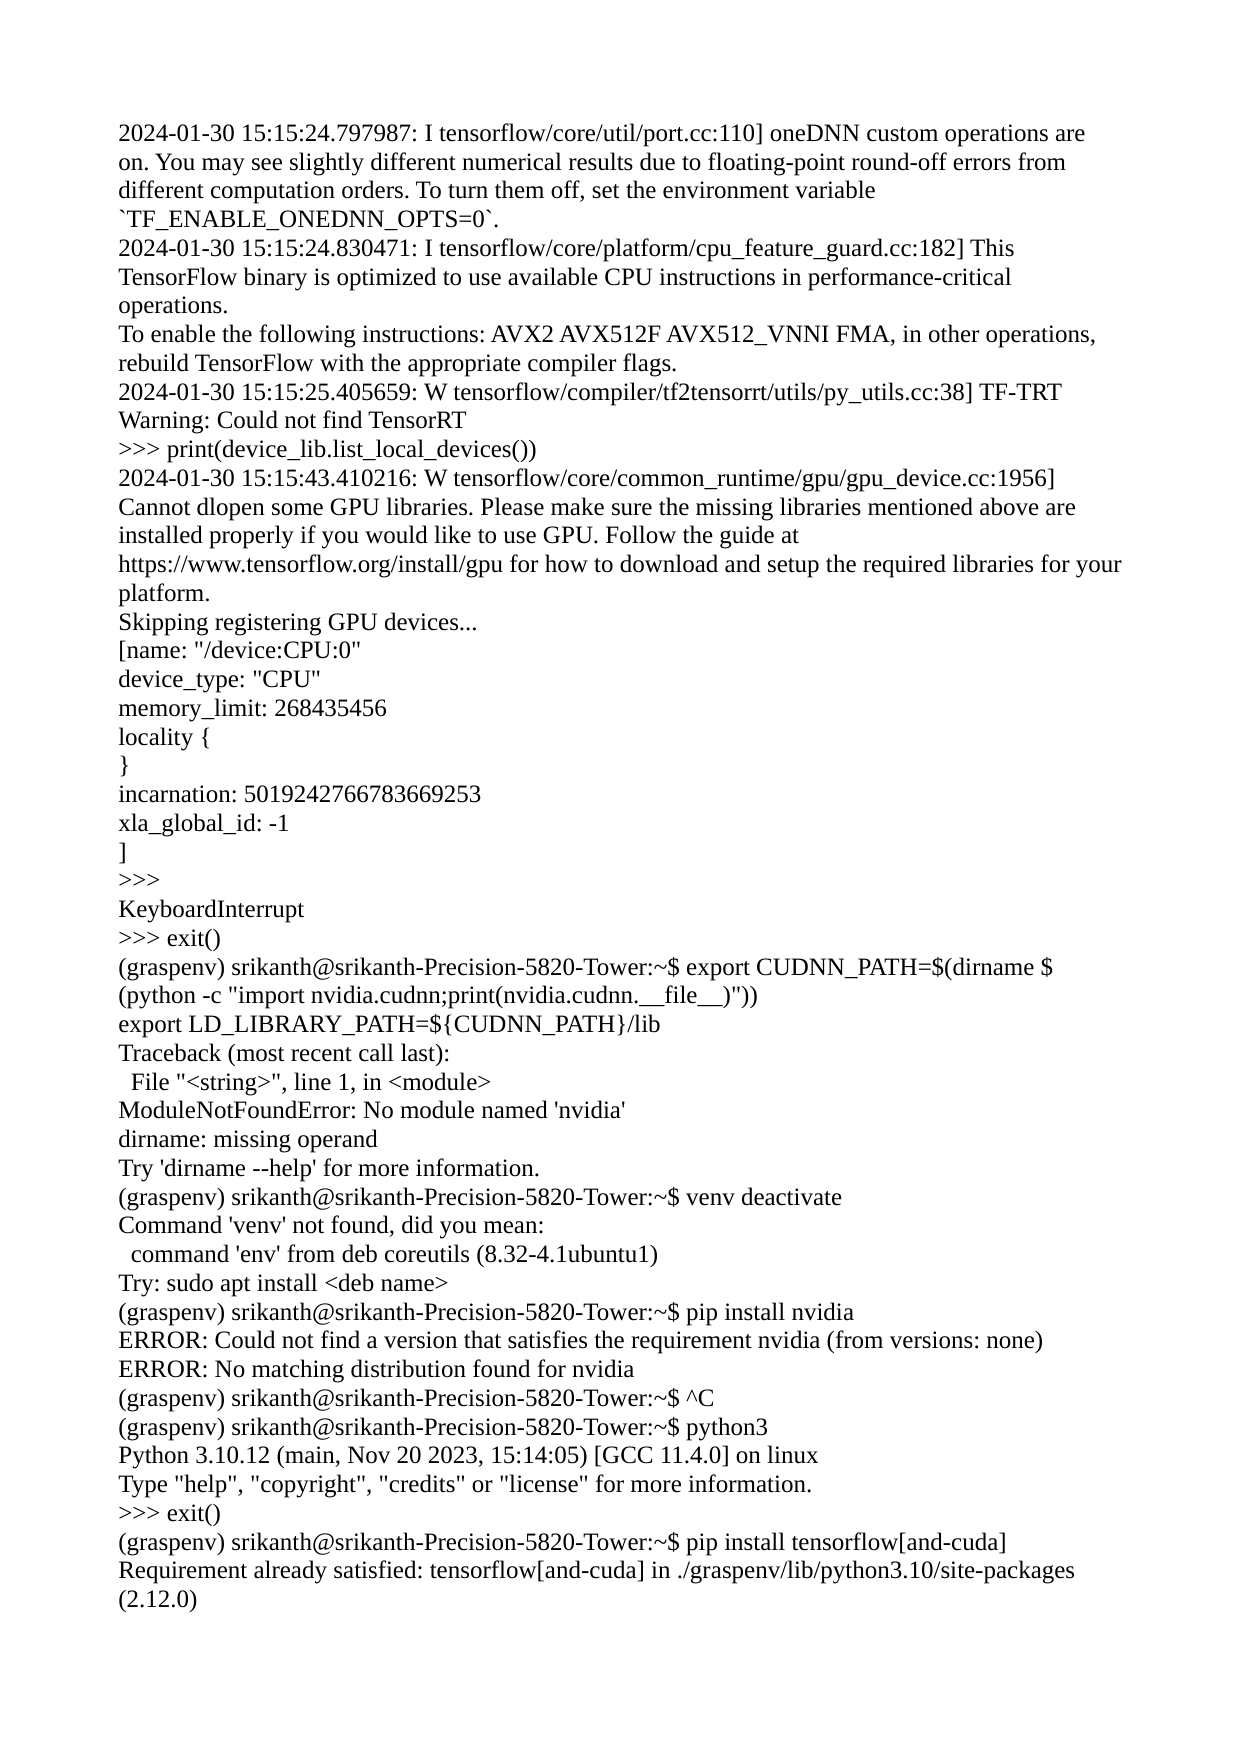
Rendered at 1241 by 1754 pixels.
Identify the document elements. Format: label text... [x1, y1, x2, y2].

text ] [118, 837, 1122, 866]
text Try: sudo apt install <deb name> [118, 1268, 1122, 1297]
text (graspenv) srikanth@srikanth-Precision-5820-Tower:~$ pip install tensorflow[and-cuda] [118, 1527, 1122, 1556]
text Try 'dirname --help' for more information. [118, 1153, 1122, 1182]
text xla_global_id: -1 [118, 808, 1122, 837]
text 2024-01-30 15:15:24.830471: I tensorflow/core/platform/cpu_feature_guard.cc:182] This TensorFlow binary is optimized to use available CPU instructions in performance-critical operations. [118, 233, 1122, 319]
text memory_limit: 268435456 [118, 693, 1122, 722]
text To enable the following instructions: AVX2 AVX512F AVX512_VNNI FMA, in other operations, rebuild TensorFlow with the appropriate compiler flags. [118, 319, 1122, 377]
text Requirement already satisfied: tensorflow[and-cuda] in ./graspenv/lib/python3.10/site-packages (2.12.0) [118, 1556, 1122, 1613]
text Skipping registering GPU devices... [118, 607, 1122, 636]
text Traceback (most recent call last): [118, 1038, 1122, 1067]
text dirname: missing operand [118, 1124, 1122, 1153]
text >>> exit() [118, 923, 1122, 952]
text locality { [118, 722, 1122, 751]
text ERROR: Could not find a version that satisfies the requirement nvidia (from versions: none) [118, 1326, 1122, 1354]
text Command 'venv' not found, did you mean: [118, 1211, 1122, 1239]
text KeyboardInterrupt [118, 894, 1122, 923]
text File "<string>", line 1, in <module> [118, 1067, 1122, 1096]
text 2024-01-30 15:15:25.405659: W tensorflow/compiler/tf2tensorrt/utils/py_utils.cc:38] TF-TRT Warning: Could not find TensorRT [118, 377, 1122, 434]
text 2024-01-30 15:15:43.410216: W tensorflow/core/common_runtime/gpu/gpu_device.cc:1956] Cannot dlopen some GPU libraries. Please make sure the missing libraries mentioned above are installed properly if you would like to use GPU. Follow the guide at https://www.tensorflow.org/install/gpu for how to download and setup the required libraries for your platform. [118, 463, 1122, 607]
text (graspenv) srikanth@srikanth-Precision-5820-Tower:~$ venv deactivate [118, 1182, 1122, 1211]
text [name: "/device:CPU:0" [118, 636, 1122, 664]
text command 'env' from deb coreutils (8.32-4.1ubuntu1) [118, 1239, 1122, 1268]
text >>> exit() [118, 1498, 1122, 1527]
text 2024-01-30 15:15:24.797987: I tensorflow/core/util/port.cc:110] oneDNN custom operations are on. You may see slightly different numerical results due to floating-point round-off errors from different computation orders. To turn them off, set the environment variable `TF_ENABLE_ONEDNN_OPTS=0`. [118, 118, 1122, 233]
text (graspenv) srikanth@srikanth-Precision-5820-Tower:~$ python3 [118, 1412, 1122, 1441]
text >>> [118, 866, 1122, 894]
text (graspenv) srikanth@srikanth-Precision-5820-Tower:~$ pip install nvidia [118, 1297, 1122, 1326]
text (graspenv) srikanth@srikanth-Precision-5820-Tower:~$ export CUDNN_PATH=$(dirname $(python -c "import nvidia.cudnn;print(nvidia.cudnn.__file__)")) [118, 952, 1122, 1009]
text (graspenv) srikanth@srikanth-Precision-5820-Tower:~$ ^C [118, 1383, 1122, 1412]
text } [118, 751, 1122, 779]
text ERROR: No matching distribution found for nvidia [118, 1354, 1122, 1383]
text device_type: "CPU" [118, 664, 1122, 693]
text Python 3.10.12 (main, Nov 20 2023, 15:14:05) [GCC 11.4.0] on linux [118, 1441, 1122, 1469]
text export LD_LIBRARY_PATH=${CUDNN_PATH}/lib [118, 1009, 1122, 1038]
text Type "help", "copyright", "credits" or "license" for more information. [118, 1469, 1122, 1498]
text incarnation: 5019242766783669253 [118, 779, 1122, 808]
text ModuleNotFoundError: No module named 'nvidia' [118, 1096, 1122, 1124]
text >>> print(device_lib.list_local_devices()) [118, 434, 1122, 463]
